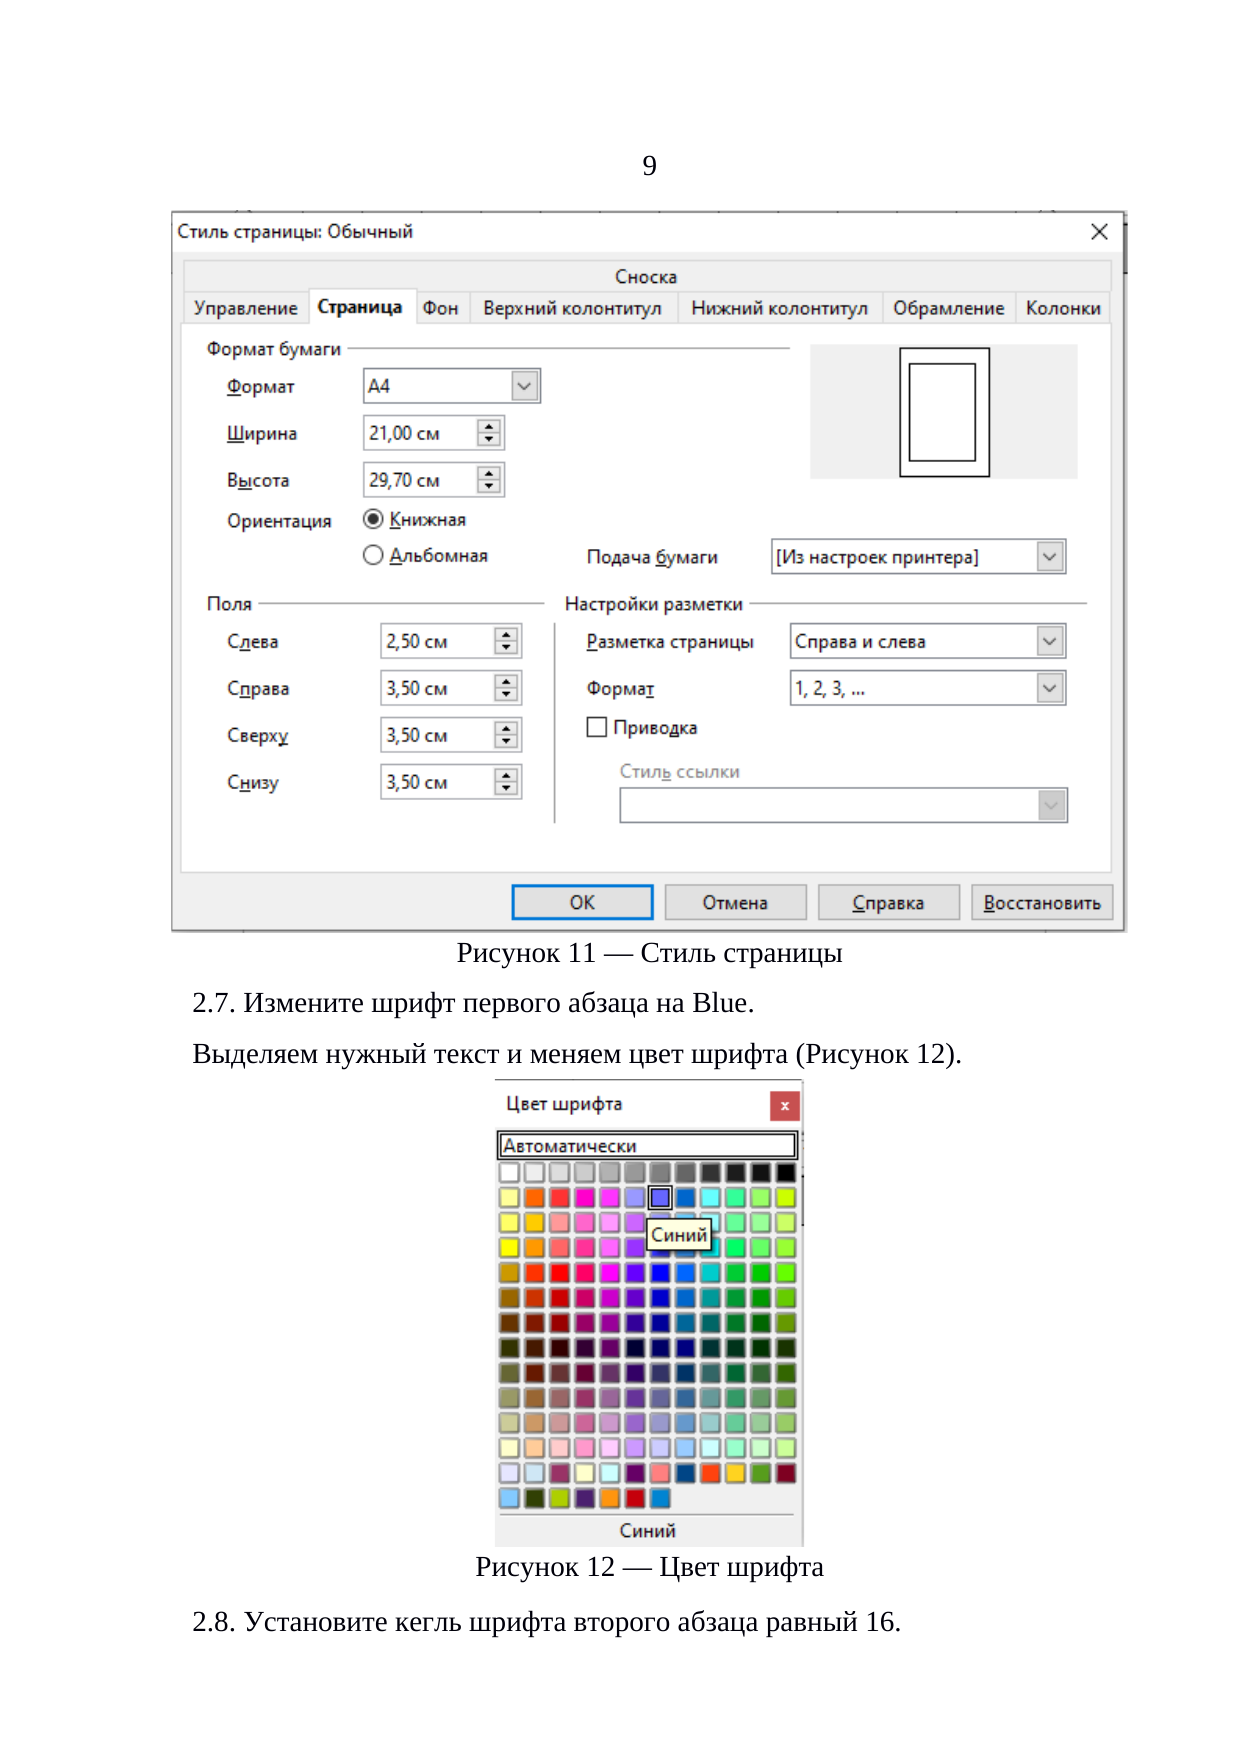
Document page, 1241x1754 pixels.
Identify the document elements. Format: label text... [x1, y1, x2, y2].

picture [494, 1079, 805, 1547]
picture [171, 210, 1128, 933]
text Рисунок 12 — Цвет шрифта [456, 1079, 843, 1583]
text 2.7. Измените шрифт первого абзаца на Blue. [118, 211, 1181, 1019]
text Выделяем нужный текст и меняем цвет шрифта (Рисунок 12). [118, 1036, 1181, 1069]
text 2.8. Установите кегль шрифта второго абзаца равный 16. [118, 1086, 1181, 1638]
text Рисунок 11 — Стиль страницы [171, 933, 1128, 969]
